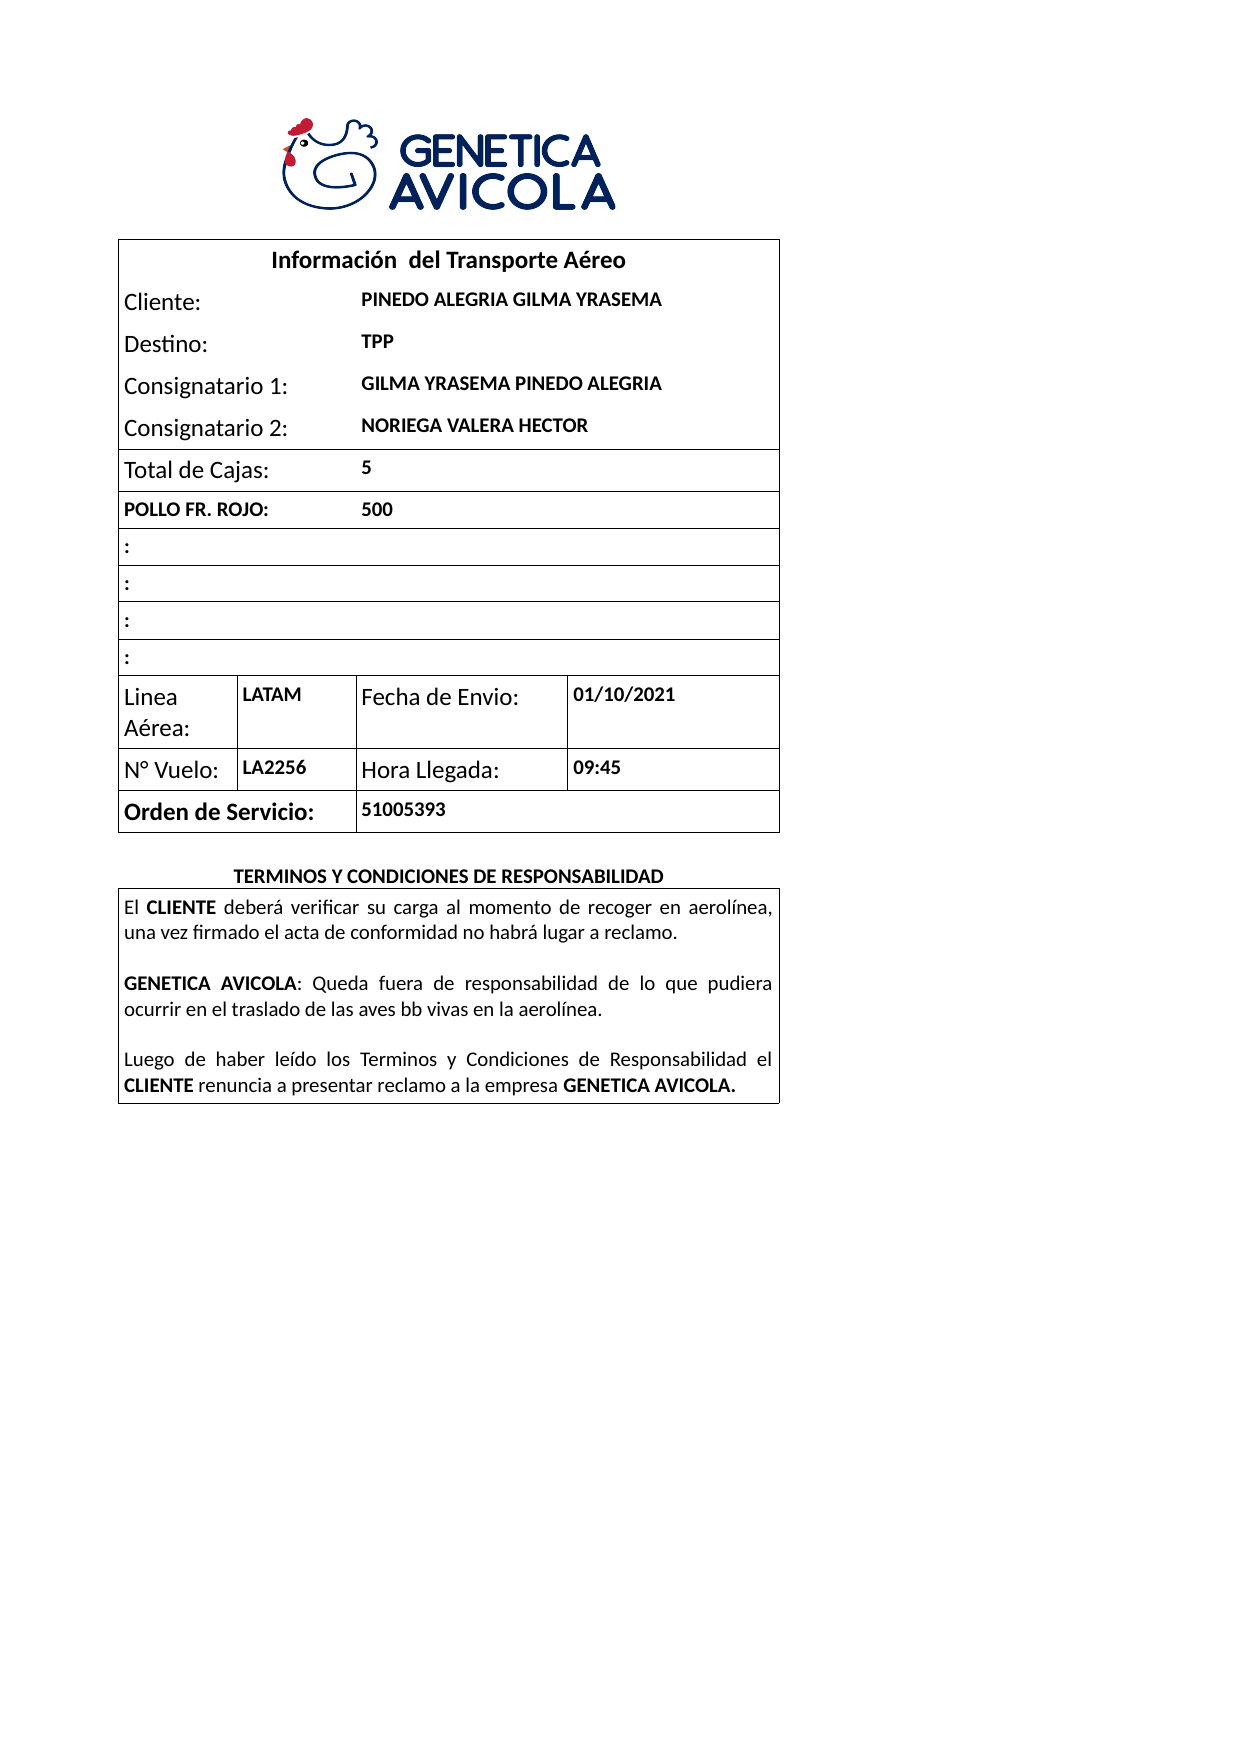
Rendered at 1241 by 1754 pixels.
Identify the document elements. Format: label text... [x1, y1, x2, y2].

table_cell 500 [356, 492, 779, 527]
table_cell 01/10/2021 [568, 676, 779, 748]
table_cell TERMINOS Y CONDICIONES DE RESPONSABILIDAD [118, 833, 779, 888]
table_cell El CLIENTE deberá verificar su carga al momento de recoger en aerolínea, una vez firmado el acta de conformidad no habrá lugar a reclamo. GENETICA AVICOLA: Queda fuera de responsabilidad de lo que pudiera ocurrir en el traslado de las aves bb vivas en la aerolínea. Luego de haber leído los Terminos y Condiciones de Responsabilidad el CLIENTE renuncia a presentar reclamo a la empresa GENETICA AVICOLA. [119, 889, 779, 1103]
table_cell POLLO FR. ROJO: [119, 492, 356, 527]
table_cell NORIEGA VALERA HECTOR [356, 406, 779, 448]
table_cell : [119, 529, 356, 564]
table_cell : [119, 566, 356, 601]
table_cell Fecha de Envio: [357, 676, 567, 748]
table_cell Orden de Servicio: [119, 791, 356, 832]
table_cell Linea Aérea: [119, 676, 237, 748]
table_cell [356, 602, 779, 638]
table_cell Consignatario 2: [119, 406, 356, 448]
table_header Información del Transporte Aéreo [119, 240, 779, 281]
table_cell [356, 566, 779, 601]
table_cell : [119, 602, 356, 638]
table_cell Hora Llegada: [357, 749, 567, 790]
table_cell TPP [356, 323, 779, 364]
table_cell 09:45 [568, 749, 779, 790]
table_cell LATAM [238, 676, 356, 748]
table_cell PINEDO ALEGRIA GILMA YRASEMA [356, 281, 779, 322]
table_cell [356, 640, 779, 675]
table_cell Cliente: [119, 281, 356, 322]
table_cell : [119, 640, 356, 675]
table_cell 5 [356, 450, 779, 491]
picture [282, 118, 616, 210]
table_cell 51005393 [357, 791, 779, 832]
table_cell N° Vuelo: [119, 749, 237, 790]
table_cell [356, 529, 779, 564]
table_cell Consignatario 1: [119, 365, 356, 406]
table_cell LA2256 [238, 749, 356, 790]
table_cell GILMA YRASEMA PINEDO ALEGRIA [356, 365, 779, 406]
table_cell Destino: [119, 323, 356, 364]
table_cell Total de Cajas: [119, 450, 356, 491]
